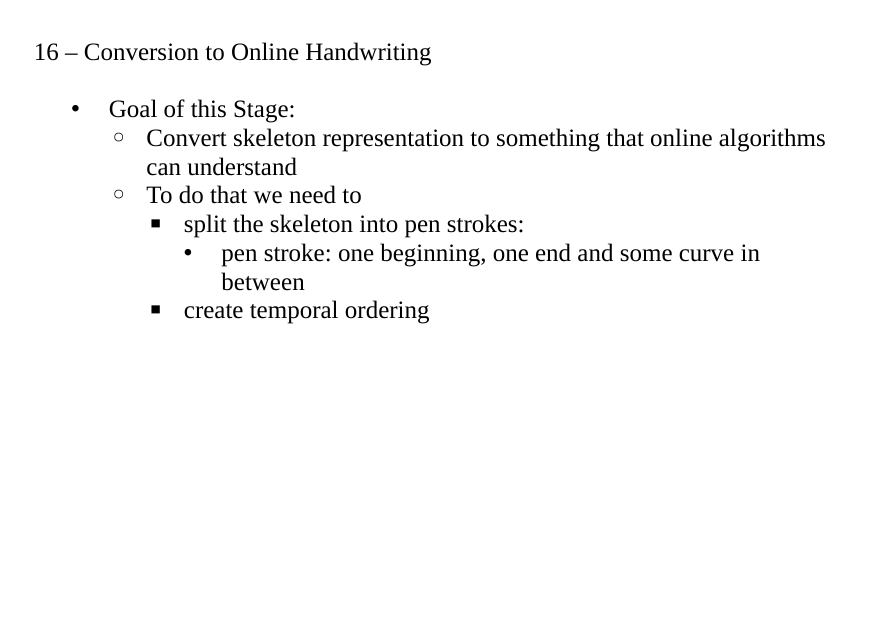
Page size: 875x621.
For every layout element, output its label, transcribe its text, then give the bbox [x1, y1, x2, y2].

list split the skeleton into pen strokes: [146, 209, 840, 238]
list Convert skeleton representation to something that online algorithms can understand [109, 123, 840, 181]
list pen stroke: one beginning, one end and some curve in between [184, 238, 840, 296]
list To do that we need to [109, 181, 840, 209]
list create temporal ordering [146, 296, 840, 324]
list Goal of this Stage: [71, 94, 840, 123]
text 16 – Conversion to Online Handwriting [34, 37, 840, 66]
